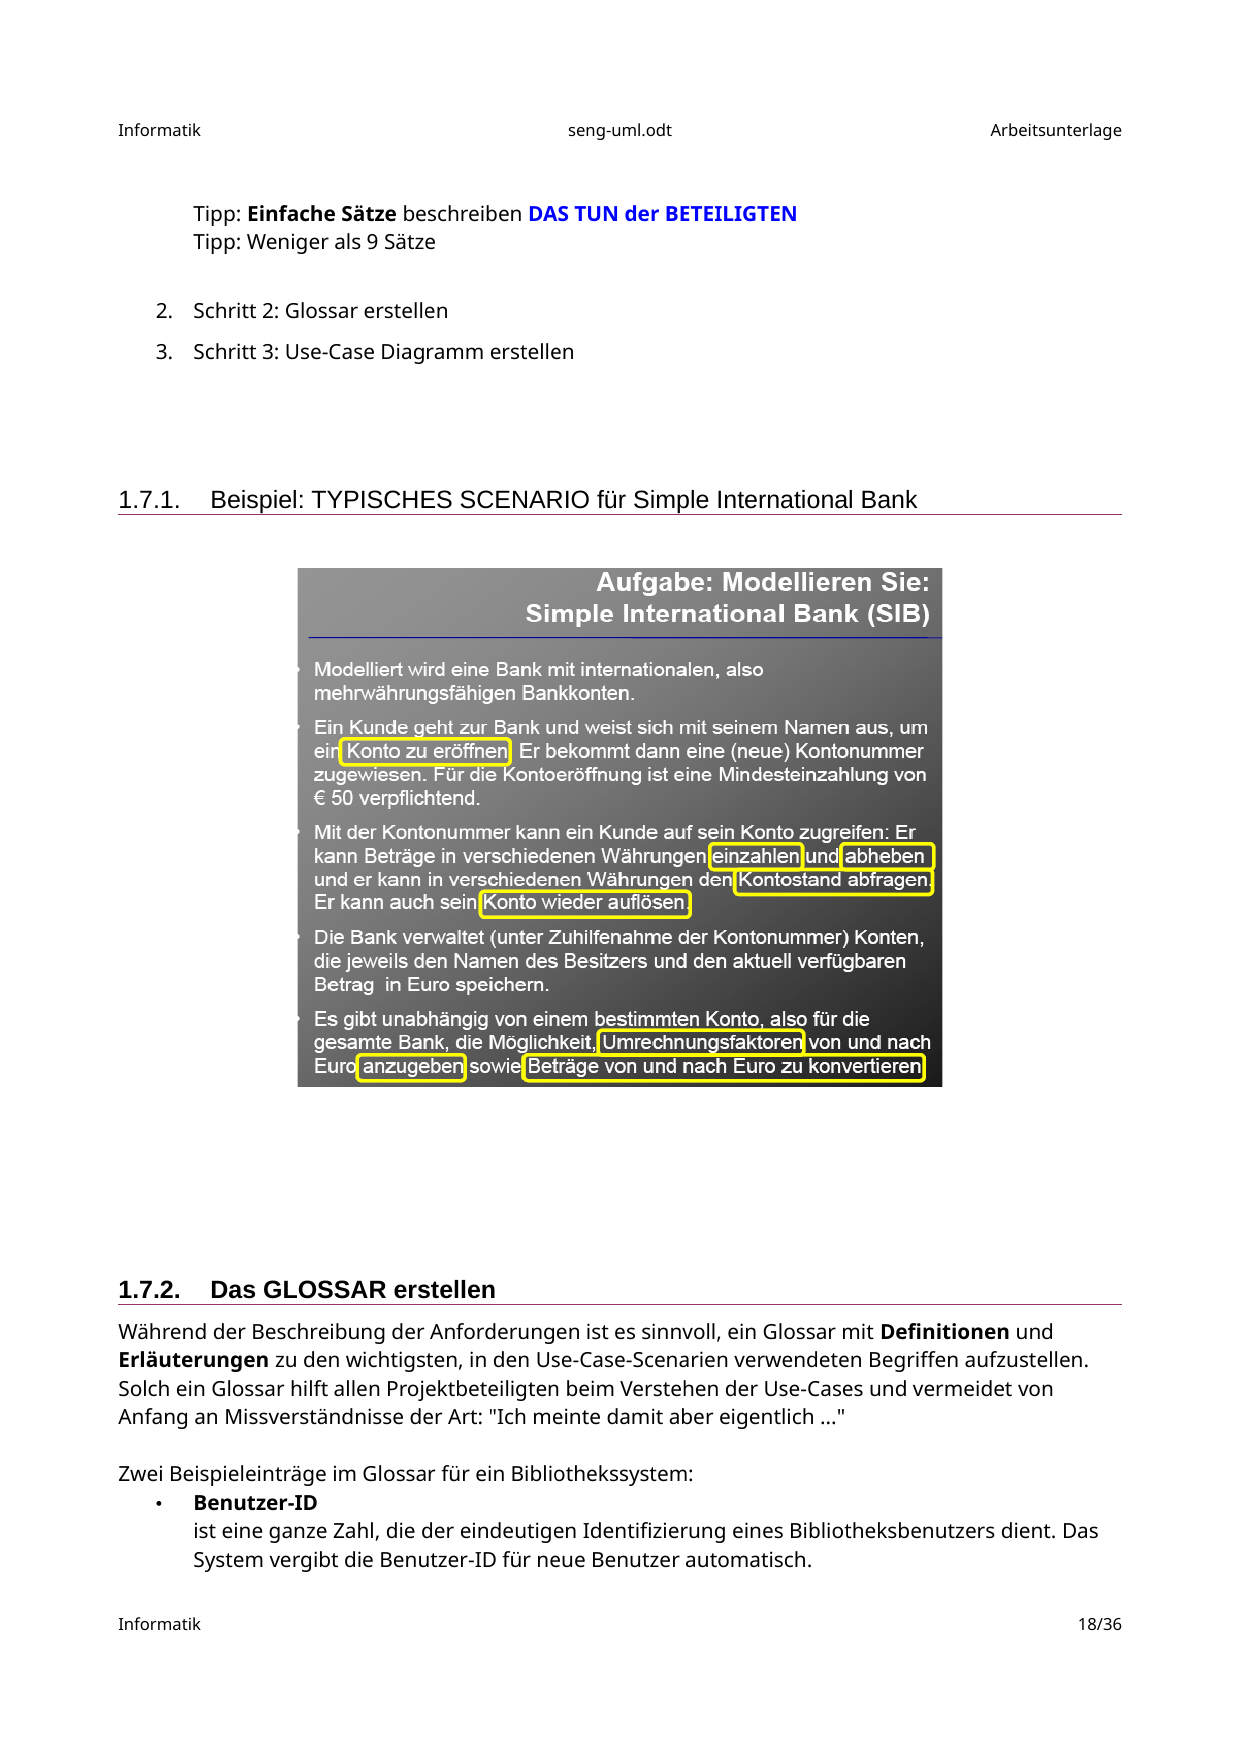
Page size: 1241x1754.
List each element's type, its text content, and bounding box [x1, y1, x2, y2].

text Zwei Beispieleinträge im Glossar für ein Bibliothekssystem: [118, 1459, 1122, 1488]
list Schritt 2: Glossar erstellen [156, 297, 1122, 325]
subtitle Das GLOSSAR erstellen [118, 1275, 1122, 1304]
text Während der Beschreibung der Anforderungen ist es sinnvoll, ein Glossar mit Definitionen und Erläuterungen zu den wichtigsten, in den Use-Case-Scenarien verwendeten Begriffen aufzustellen. Solch ein Glossar hilft allen Projektbeteiligten beim Verstehen der Use-Cases und vermeidet von Anfang an Missverständnisse der Art: "Ich meinte damit aber eigentlich ..." [118, 1317, 1122, 1431]
subtitle Beispiel: TYPISCHES SCENARIO für Simple International Bank [118, 485, 1122, 514]
list Tipp: Einfache Sätze beschreiben DAS TUN der BETEILIGTEN Tipp: Weniger als 9 Sätze [156, 170, 1122, 284]
list Benutzer-ID ist eine ganze Zahl, die der eindeutigen Identifizierung eines Bibliotheksbenutzers dient. Das System vergibt die Benutzer-ID für neue Benutzer automatisch. [156, 1488, 1122, 1573]
list Schritt 3: Use-Case Diagramm erstellen [156, 337, 1122, 366]
